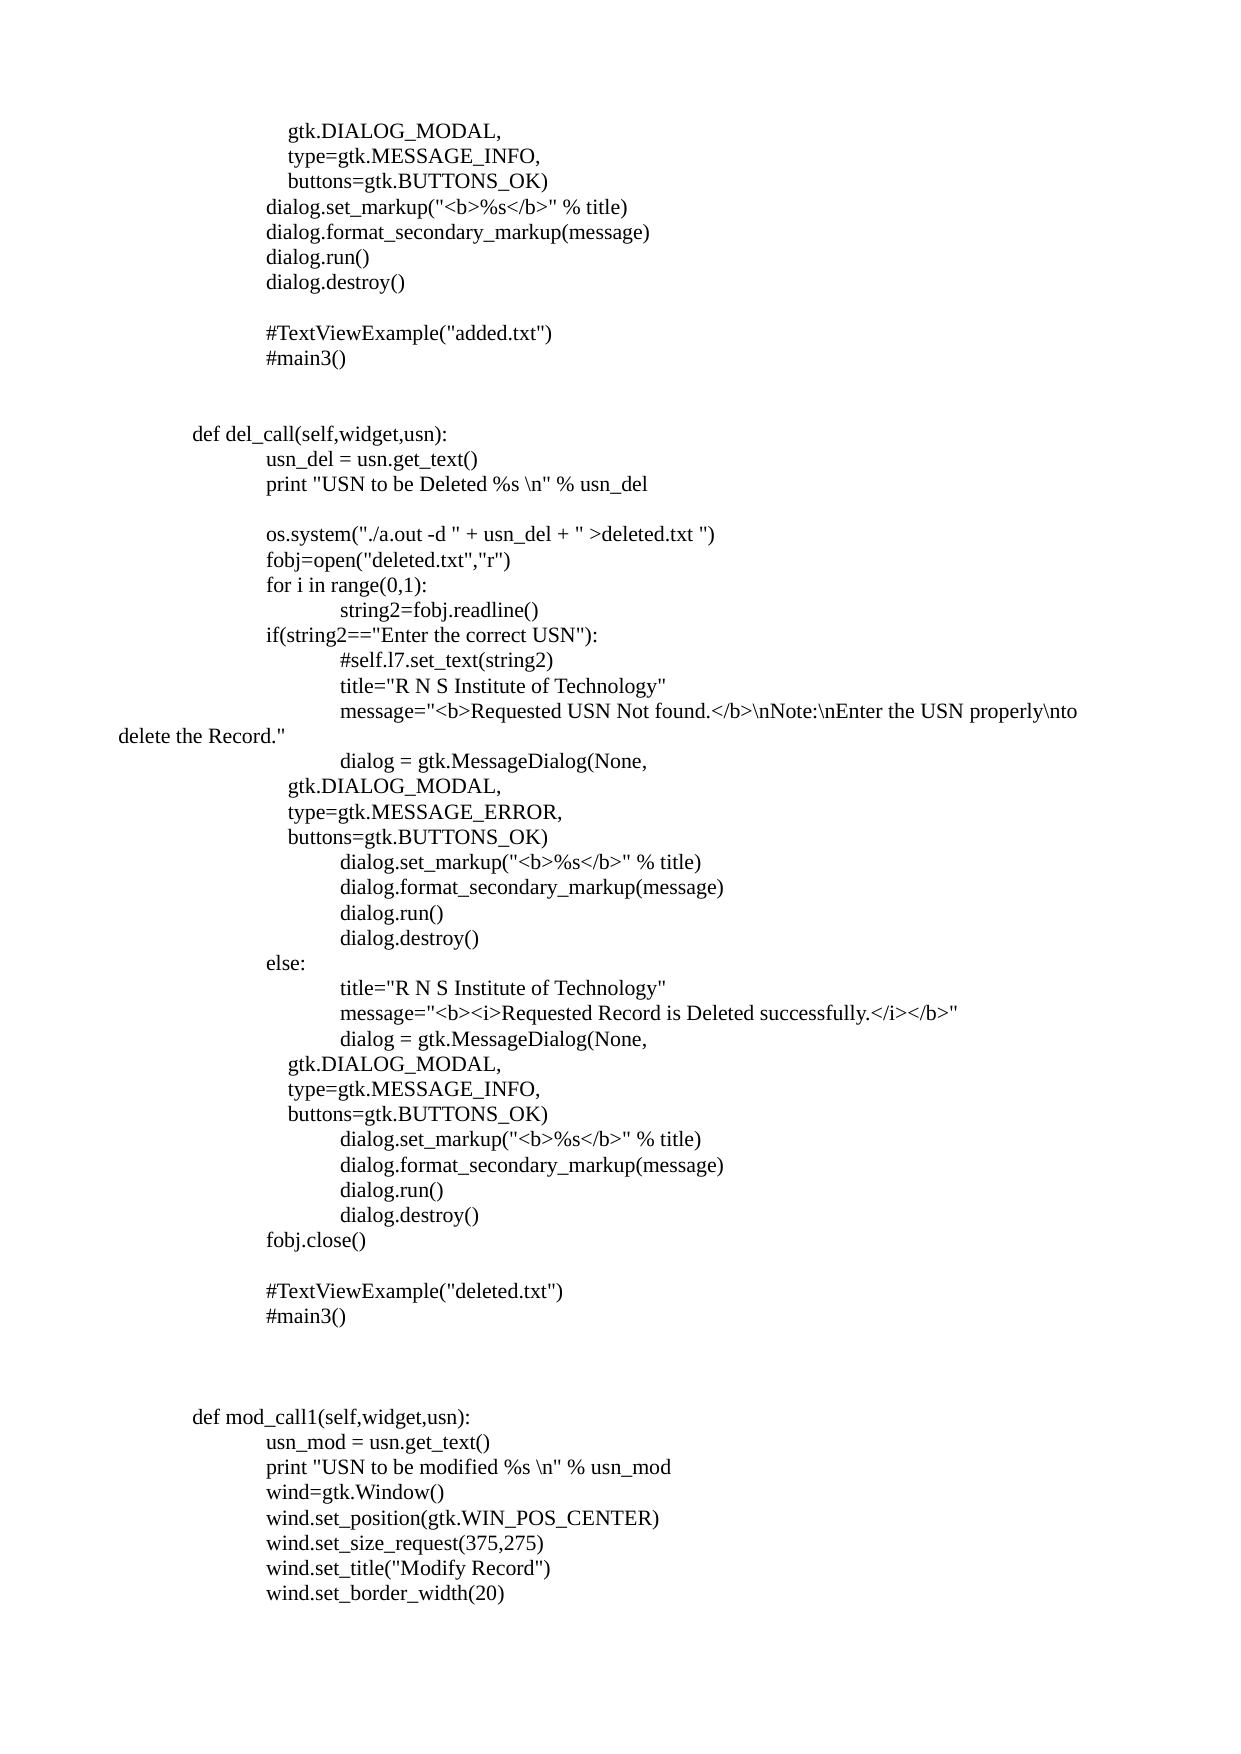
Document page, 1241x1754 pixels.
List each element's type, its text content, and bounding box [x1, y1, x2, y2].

text #TextViewExample("deleted.txt") [118, 1278, 1122, 1303]
text message="<b>Requested USN Not found.</b>\nNote:\nEnter the USN properly\nto delete the Record." [118, 698, 1122, 748]
text dialog.format_secondary_markup(message) [118, 1152, 1122, 1177]
text dialog.format_secondary_markup(message) [118, 219, 1122, 244]
text #self.l7.set_text(string2) [118, 647, 1122, 673]
text wind.set_border_width(20) [118, 1580, 1122, 1605]
text type=gtk.MESSAGE_INFO, [118, 143, 1122, 168]
text gtk.DIALOG_MODAL, [118, 773, 1122, 799]
text else: [118, 950, 1122, 975]
text for i in range(0,1): [118, 572, 1122, 597]
text gtk.DIALOG_MODAL, [118, 118, 1122, 143]
text dialog.destroy() [118, 269, 1122, 294]
text buttons=gtk.BUTTONS_OK) [118, 1101, 1122, 1126]
text gtk.DIALOG_MODAL, [118, 1051, 1122, 1076]
text wind.set_position(gtk.WIN_POS_CENTER) [118, 1504, 1122, 1530]
text dialog.set_markup("<b>%s</b>" % title) [118, 1126, 1122, 1152]
text def del_call(self,widget,usn): [118, 421, 1122, 446]
text #main3() [118, 345, 1122, 370]
text dialog.run() [118, 244, 1122, 269]
text message="<b><i>Requested Record is Deleted successfully.</i></b>" [118, 1000, 1122, 1026]
text dialog.run() [118, 899, 1122, 925]
text print "USN to be Deleted %s \n" % usn_del [118, 471, 1122, 496]
text #TextViewExample("added.txt") [118, 320, 1122, 345]
text dialog = gtk.MessageDialog(None, [118, 748, 1122, 773]
text print "USN to be modified %s \n" % usn_mod [118, 1454, 1122, 1479]
text usn_mod = usn.get_text() [118, 1429, 1122, 1454]
text buttons=gtk.BUTTONS_OK) [118, 168, 1122, 194]
text dialog.destroy() [118, 925, 1122, 950]
text type=gtk.MESSAGE_ERROR, [118, 799, 1122, 824]
text if(string2=="Enter the correct USN"): [118, 622, 1122, 647]
text dialog.run() [118, 1177, 1122, 1202]
text dialog.destroy() [118, 1202, 1122, 1227]
text type=gtk.MESSAGE_INFO, [118, 1076, 1122, 1101]
text wind.set_size_request(375,275) [118, 1530, 1122, 1555]
text fobj.close() [118, 1227, 1122, 1252]
text dialog.set_markup("<b>%s</b>" % title) [118, 849, 1122, 874]
text def mod_call1(self,widget,usn): [118, 1404, 1122, 1429]
text dialog.set_markup("<b>%s</b>" % title) [118, 194, 1122, 219]
text dialog.format_secondary_markup(message) [118, 874, 1122, 899]
text wind=gtk.Window() [118, 1479, 1122, 1504]
text string2=fobj.readline() [118, 597, 1122, 622]
text usn_del = usn.get_text() [118, 446, 1122, 471]
text fobj=open("deleted.txt","r") [118, 547, 1122, 572]
text #main3() [118, 1303, 1122, 1328]
text wind.set_title("Modify Record") [118, 1555, 1122, 1580]
text buttons=gtk.BUTTONS_OK) [118, 824, 1122, 849]
text title="R N S Institute of Technology" [118, 673, 1122, 698]
text os.system("./a.out -d " + usn_del + " >deleted.txt ") [118, 521, 1122, 547]
text title="R N S Institute of Technology" [118, 975, 1122, 1000]
text dialog = gtk.MessageDialog(None, [118, 1026, 1122, 1051]
